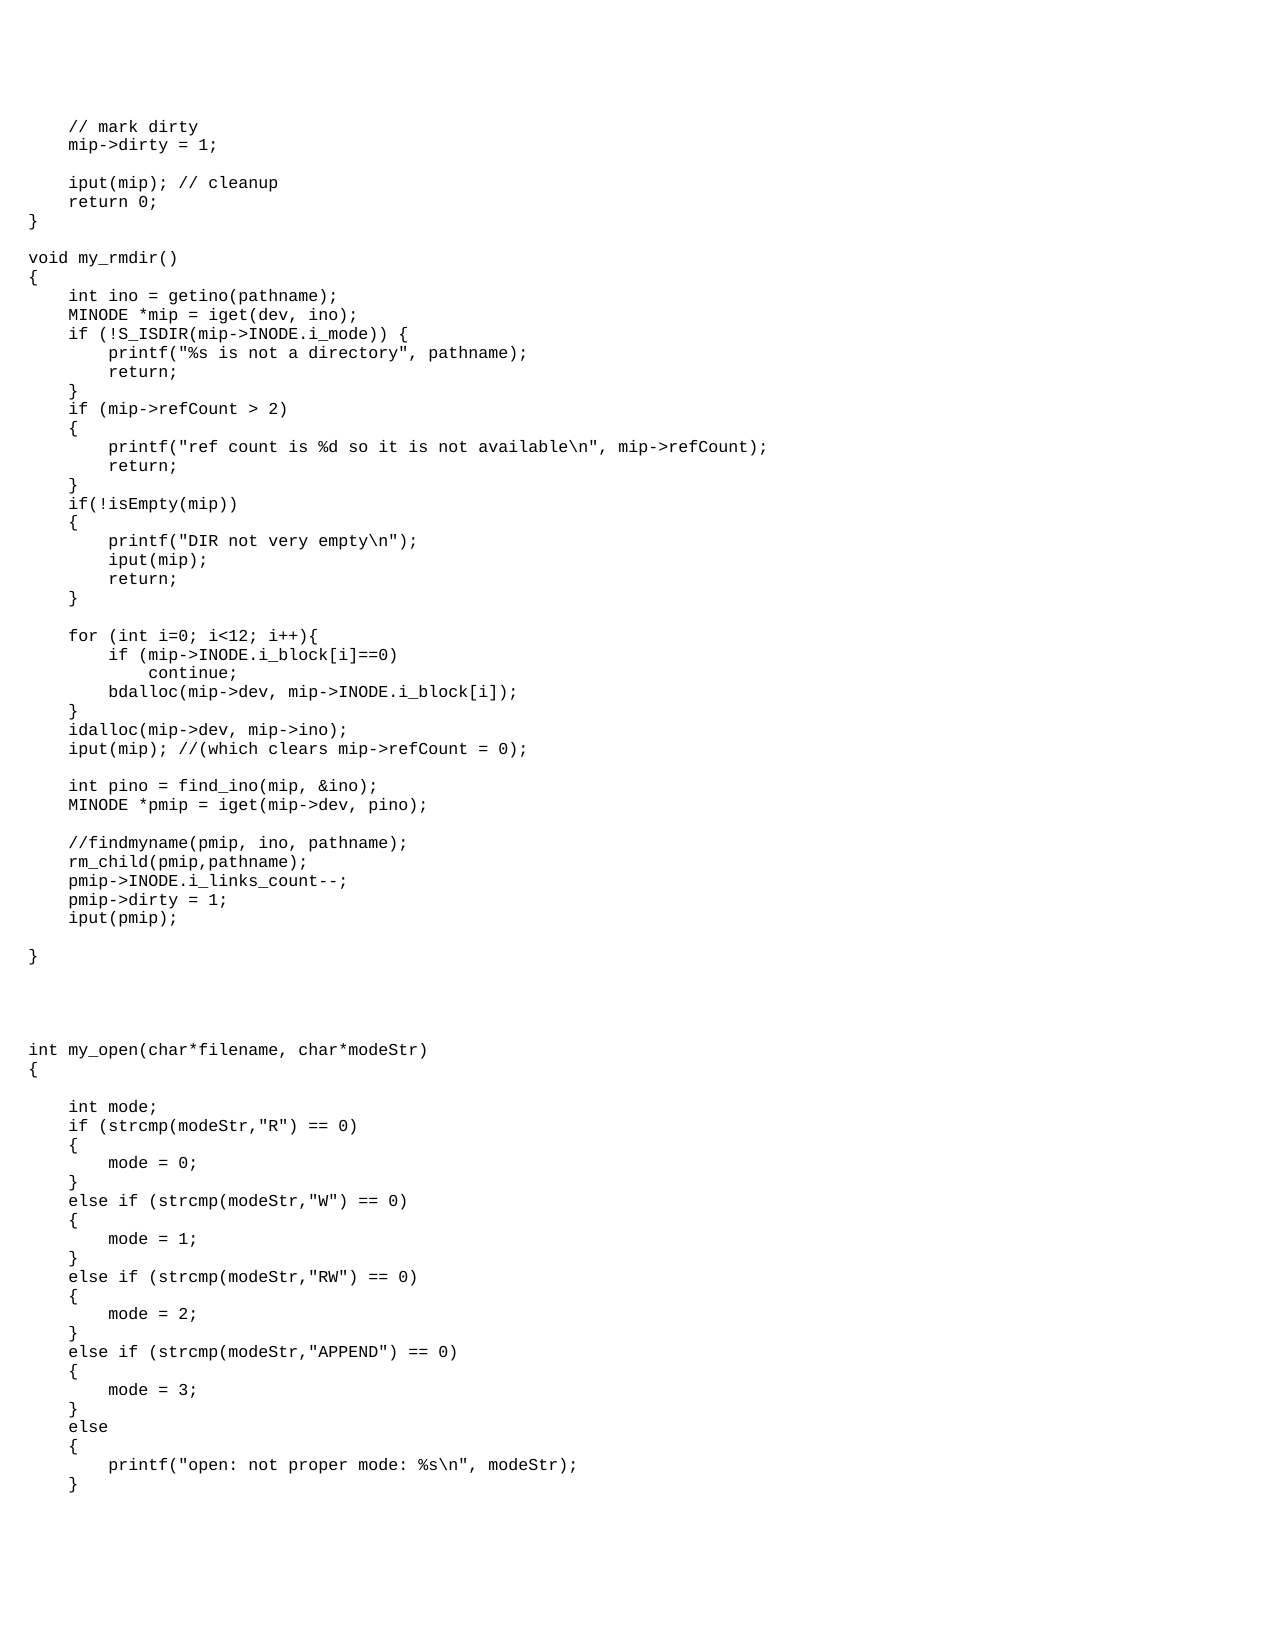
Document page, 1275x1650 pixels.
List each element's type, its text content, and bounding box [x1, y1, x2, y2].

text { [28, 1061, 1219, 1080]
text iput(pmip); [28, 910, 1219, 929]
text // mark dirty [28, 118, 1219, 137]
text if(!isEmpty(mip)) [28, 495, 1219, 514]
text { [28, 514, 1219, 533]
text else if (strcmp(modeStr,"RW") == 0) [28, 1268, 1219, 1287]
text if (mip->INODE.i_block[i]==0) [28, 646, 1219, 665]
text pmip->dirty = 1; [28, 891, 1219, 910]
text pmip->INODE.i_links_count--; [28, 872, 1219, 891]
text printf("ref count is %d so it is not available\n", mip->refCount); [28, 439, 1219, 457]
text } [28, 1325, 1219, 1344]
text if (strcmp(modeStr,"R") == 0) [28, 1117, 1219, 1136]
text iput(mip); //(which clears mip->refCount = 0); [28, 740, 1219, 759]
text void my_rmdir() [28, 250, 1219, 269]
text } [28, 1174, 1219, 1193]
text } [28, 382, 1219, 401]
text return; [28, 363, 1219, 382]
text continue; [28, 665, 1219, 684]
text { [28, 420, 1219, 439]
text //findmyname(pmip, ino, pathname); [28, 834, 1219, 853]
text if (mip->refCount > 2) [28, 401, 1219, 420]
text mode = 3; [28, 1381, 1219, 1400]
text bdalloc(mip->dev, mip->INODE.i_block[i]); [28, 684, 1219, 703]
text } [28, 948, 1219, 967]
text else [28, 1419, 1219, 1438]
text return; [28, 457, 1219, 476]
text printf("DIR not very empty\n"); [28, 533, 1219, 552]
text if (!S_ISDIR(mip->INODE.i_mode)) { [28, 326, 1219, 344]
text mode = 1; [28, 1231, 1219, 1249]
text iput(mip); // cleanup [28, 175, 1219, 193]
text return; [28, 571, 1219, 589]
text rm_child(pmip,pathname); [28, 853, 1219, 872]
text int mode; [28, 1098, 1219, 1117]
text { [28, 1212, 1219, 1231]
text printf("%s is not a directory", pathname); [28, 344, 1219, 363]
text } [28, 1476, 1219, 1494]
text else if (strcmp(modeStr,"W") == 0) [28, 1193, 1219, 1212]
text int pino = find_ino(mip, &ino); [28, 778, 1219, 797]
text int my_open(char*filename, char*modeStr) [28, 1042, 1219, 1061]
text iput(mip); [28, 552, 1219, 571]
text MINODE *mip = iget(dev, ino); [28, 307, 1219, 326]
text } [28, 1249, 1219, 1268]
text mip->dirty = 1; [28, 137, 1219, 156]
text printf("open: not proper mode: %s\n", modeStr); [28, 1457, 1219, 1476]
text { [28, 1438, 1219, 1457]
text { [28, 1287, 1219, 1306]
text { [28, 269, 1219, 288]
text else if (strcmp(modeStr,"APPEND") == 0) [28, 1344, 1219, 1362]
text int ino = getino(pathname); [28, 288, 1219, 307]
text mode = 2; [28, 1306, 1219, 1325]
text } [28, 703, 1219, 721]
text } [28, 1400, 1219, 1419]
text { [28, 1362, 1219, 1381]
text } [28, 589, 1219, 608]
text mode = 0; [28, 1155, 1219, 1174]
text { [28, 1136, 1219, 1155]
text for (int i=0; i<12; i++){ [28, 627, 1219, 646]
text return 0; [28, 193, 1219, 212]
text } [28, 476, 1219, 495]
text MINODE *pmip = iget(mip->dev, pino); [28, 797, 1219, 816]
text } [28, 212, 1219, 231]
text idalloc(mip->dev, mip->ino); [28, 721, 1219, 740]
